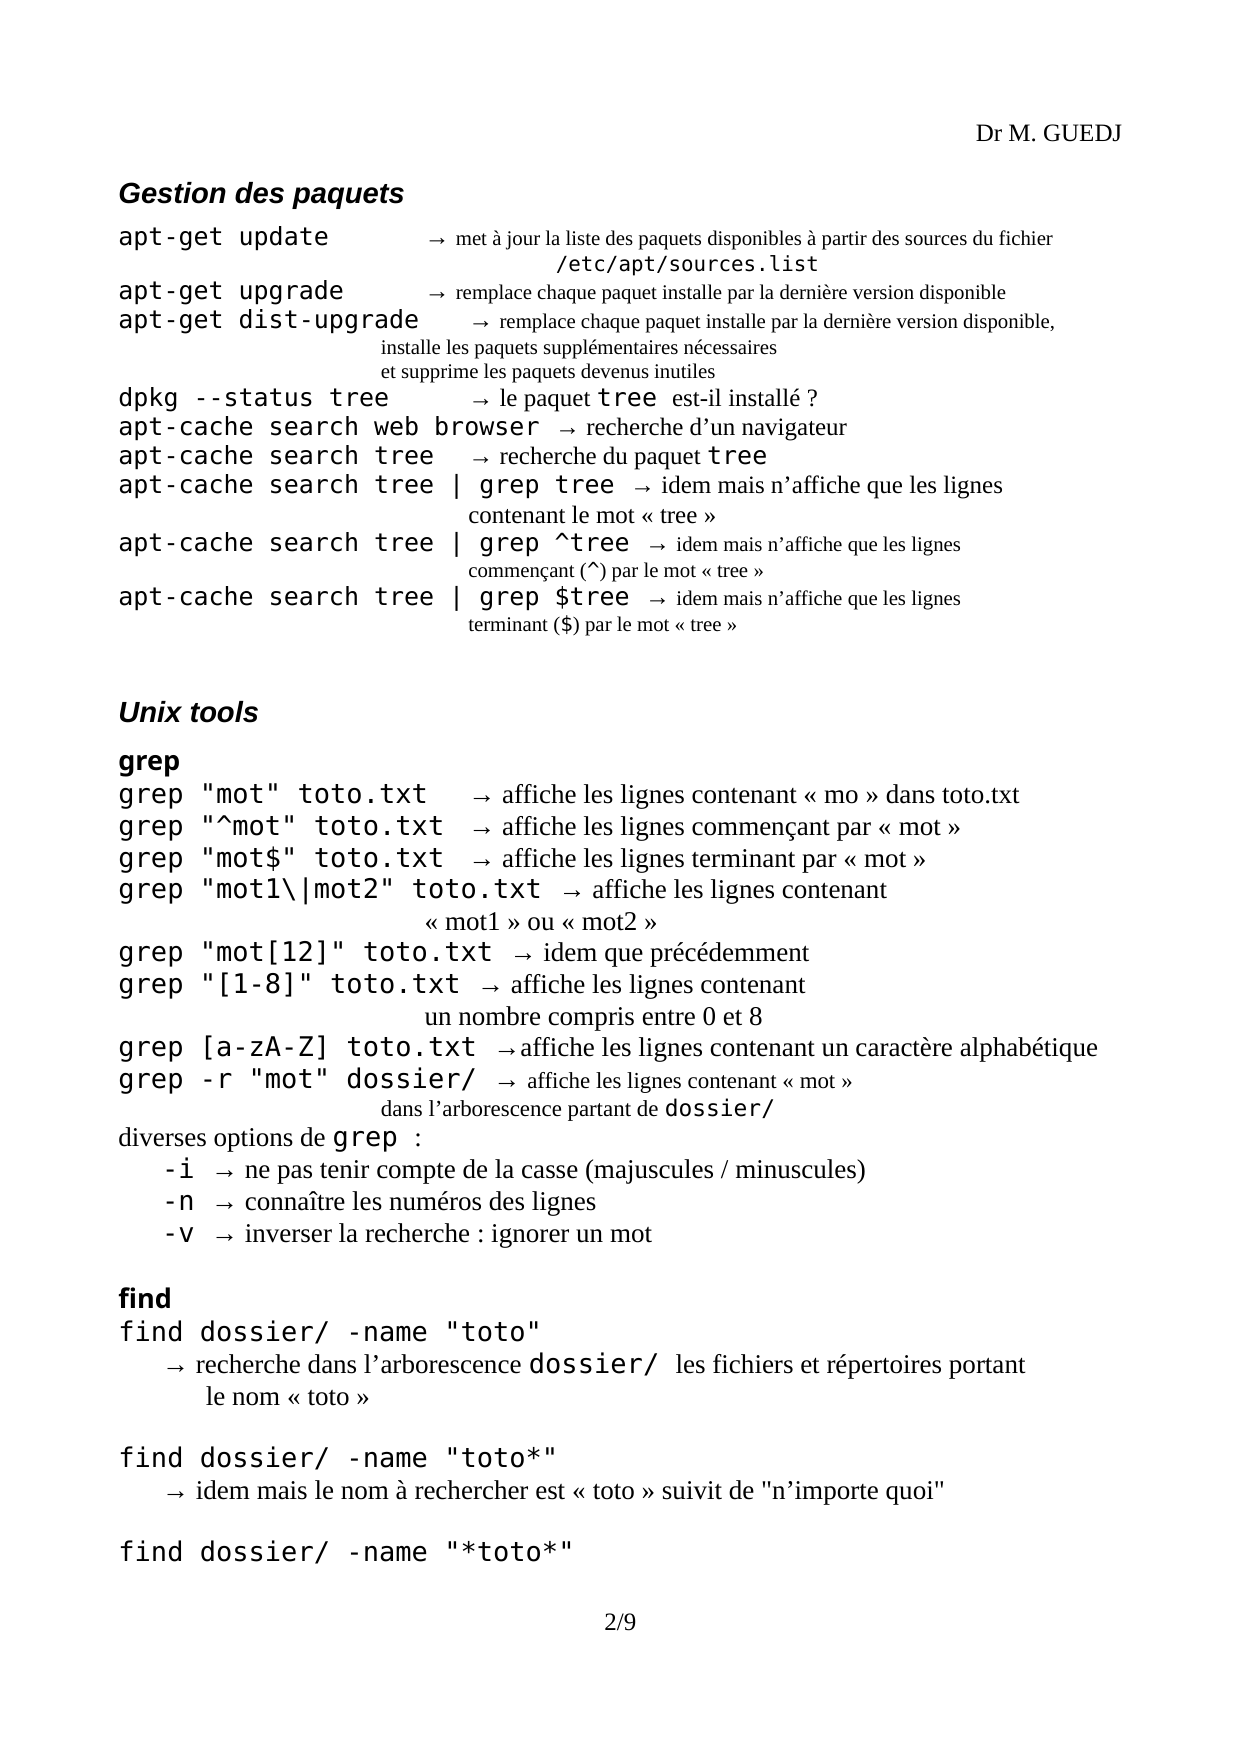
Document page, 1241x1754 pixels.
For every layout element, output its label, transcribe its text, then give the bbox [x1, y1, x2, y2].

text grep [118, 741, 1122, 778]
text grep "mot$" toto.txt → affiche les lignes terminant par « mot » [118, 842, 1122, 874]
text apt-get dist-upgrade → remplace chaque paquet installe par la dernière version disponible, [118, 305, 1122, 334]
text apt-get upgrade → remplace chaque paquet installe par la dernière version disponible [118, 276, 1122, 305]
text → idem mais le nom à rechercher est « toto » suivit de "n’importe quoi" [118, 1474, 1122, 1505]
text -v → inverser la recherche : ignorer un mot [118, 1217, 1122, 1249]
text apt-cache search tree | grep $tree → idem mais n’affiche que les lignes [118, 582, 1122, 611]
text apt-cache search tree | grep tree → idem mais n’affiche que les lignes [118, 471, 1122, 500]
text « mot1 » ou « mot2 » [118, 905, 1122, 937]
text grep "[1-8]" toto.txt → affiche les lignes contenant [118, 968, 1122, 1000]
text -i → ne pas tenir compte de la casse (majuscules / minuscules) [118, 1153, 1122, 1185]
text apt-get update → met à jour la liste des paquets disponibles à partir des sources du fichier /etc/apt/sources.list [118, 222, 1122, 276]
text find [118, 1280, 1122, 1317]
text diverses options de grep : [118, 1122, 1122, 1153]
text contenant le mot « tree » [118, 500, 1122, 528]
text find dossier/ -name "*toto*" [118, 1536, 1122, 1568]
text find dossier/ -name "toto" [118, 1317, 1122, 1348]
text grep "mot1\|mot2" toto.txt → affiche les lignes contenant [118, 874, 1122, 905]
text un nombre compris entre 0 et 8 [118, 1000, 1122, 1031]
text grep "^mot" toto.txt → affiche les lignes commençant par « mot » [118, 810, 1122, 842]
text et supprime les paquets devenus inutiles [118, 359, 1122, 383]
subtitle Unix tools [118, 695, 1122, 729]
text find dossier/ -name "toto*" [118, 1442, 1122, 1474]
subtitle Gestion des paquets [118, 176, 1122, 210]
text dans l’arborescence partant de dossier/ [118, 1095, 1122, 1122]
text le nom « toto » [118, 1380, 1122, 1411]
text -n → connaître les numéros des lignes [118, 1185, 1122, 1217]
text → recherche dans l’arborescence dossier/ les fichiers et répertoires portant [118, 1348, 1122, 1380]
text grep "mot" toto.txt → affiche les lignes contenant « mo » dans toto.txt [118, 778, 1122, 810]
text installe les paquets supplémentaires nécessaires [118, 334, 1122, 359]
text grep -r "mot" dossier/ → affiche les lignes contenant « mot » [118, 1063, 1122, 1095]
text commençant (^) par le mot « tree » [118, 558, 1122, 582]
text apt-cache search web browser → recherche d’un navigateur [118, 412, 1122, 441]
text grep "mot[12]" toto.txt → idem que précédemment [118, 937, 1122, 968]
text apt-cache search tree → recherche du paquet tree [118, 441, 1122, 471]
text grep [a-zA-Z] toto.txt →affiche les lignes contenant un caractère alphabétique [118, 1031, 1122, 1063]
text apt-cache search tree | grep ^tree → idem mais n’affiche que les lignes [118, 528, 1122, 558]
text dpkg --status tree → le paquet tree est-il installé ? [118, 383, 1122, 412]
text terminant ($) par le mot « tree » [118, 611, 1122, 636]
